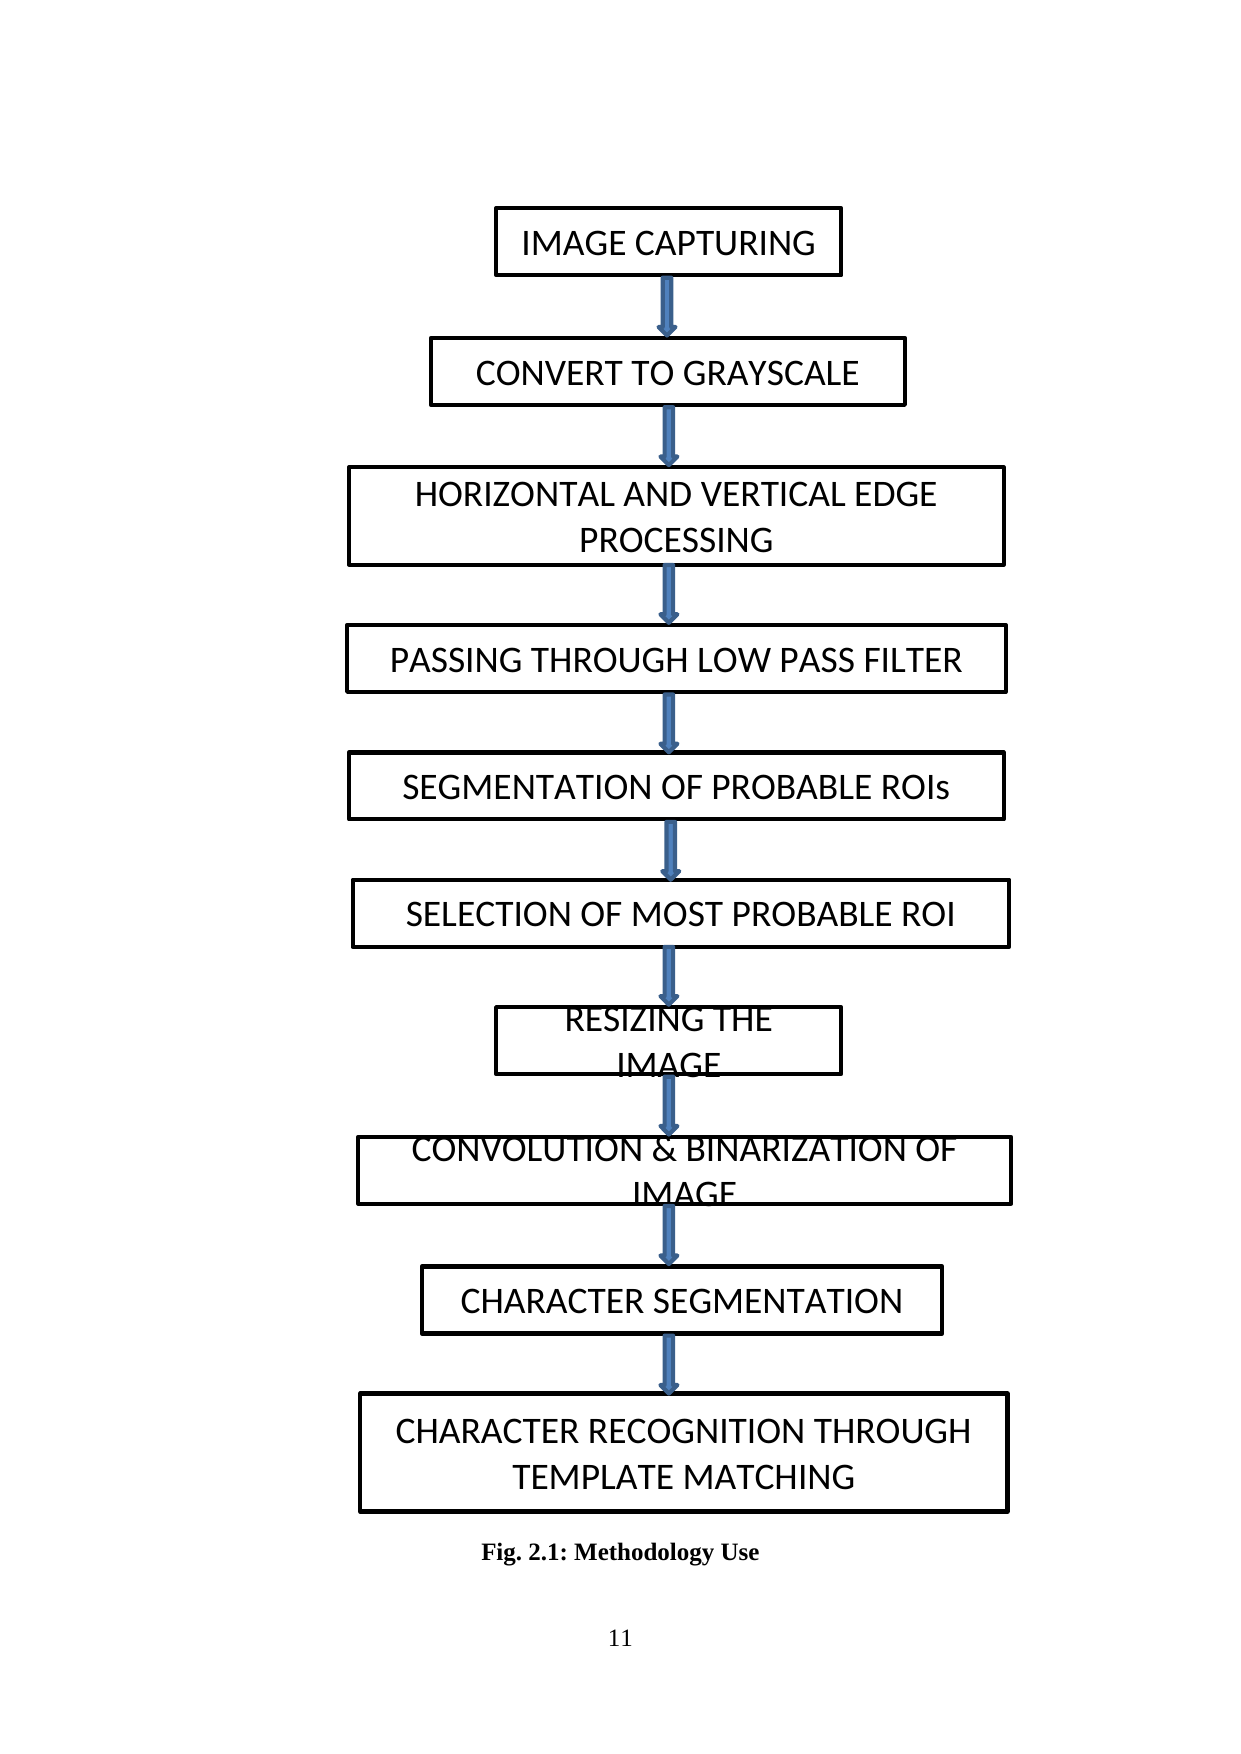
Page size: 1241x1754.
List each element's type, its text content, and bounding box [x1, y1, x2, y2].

text Fig. 2.1: Methodology Use [150, 1537, 1090, 1566]
